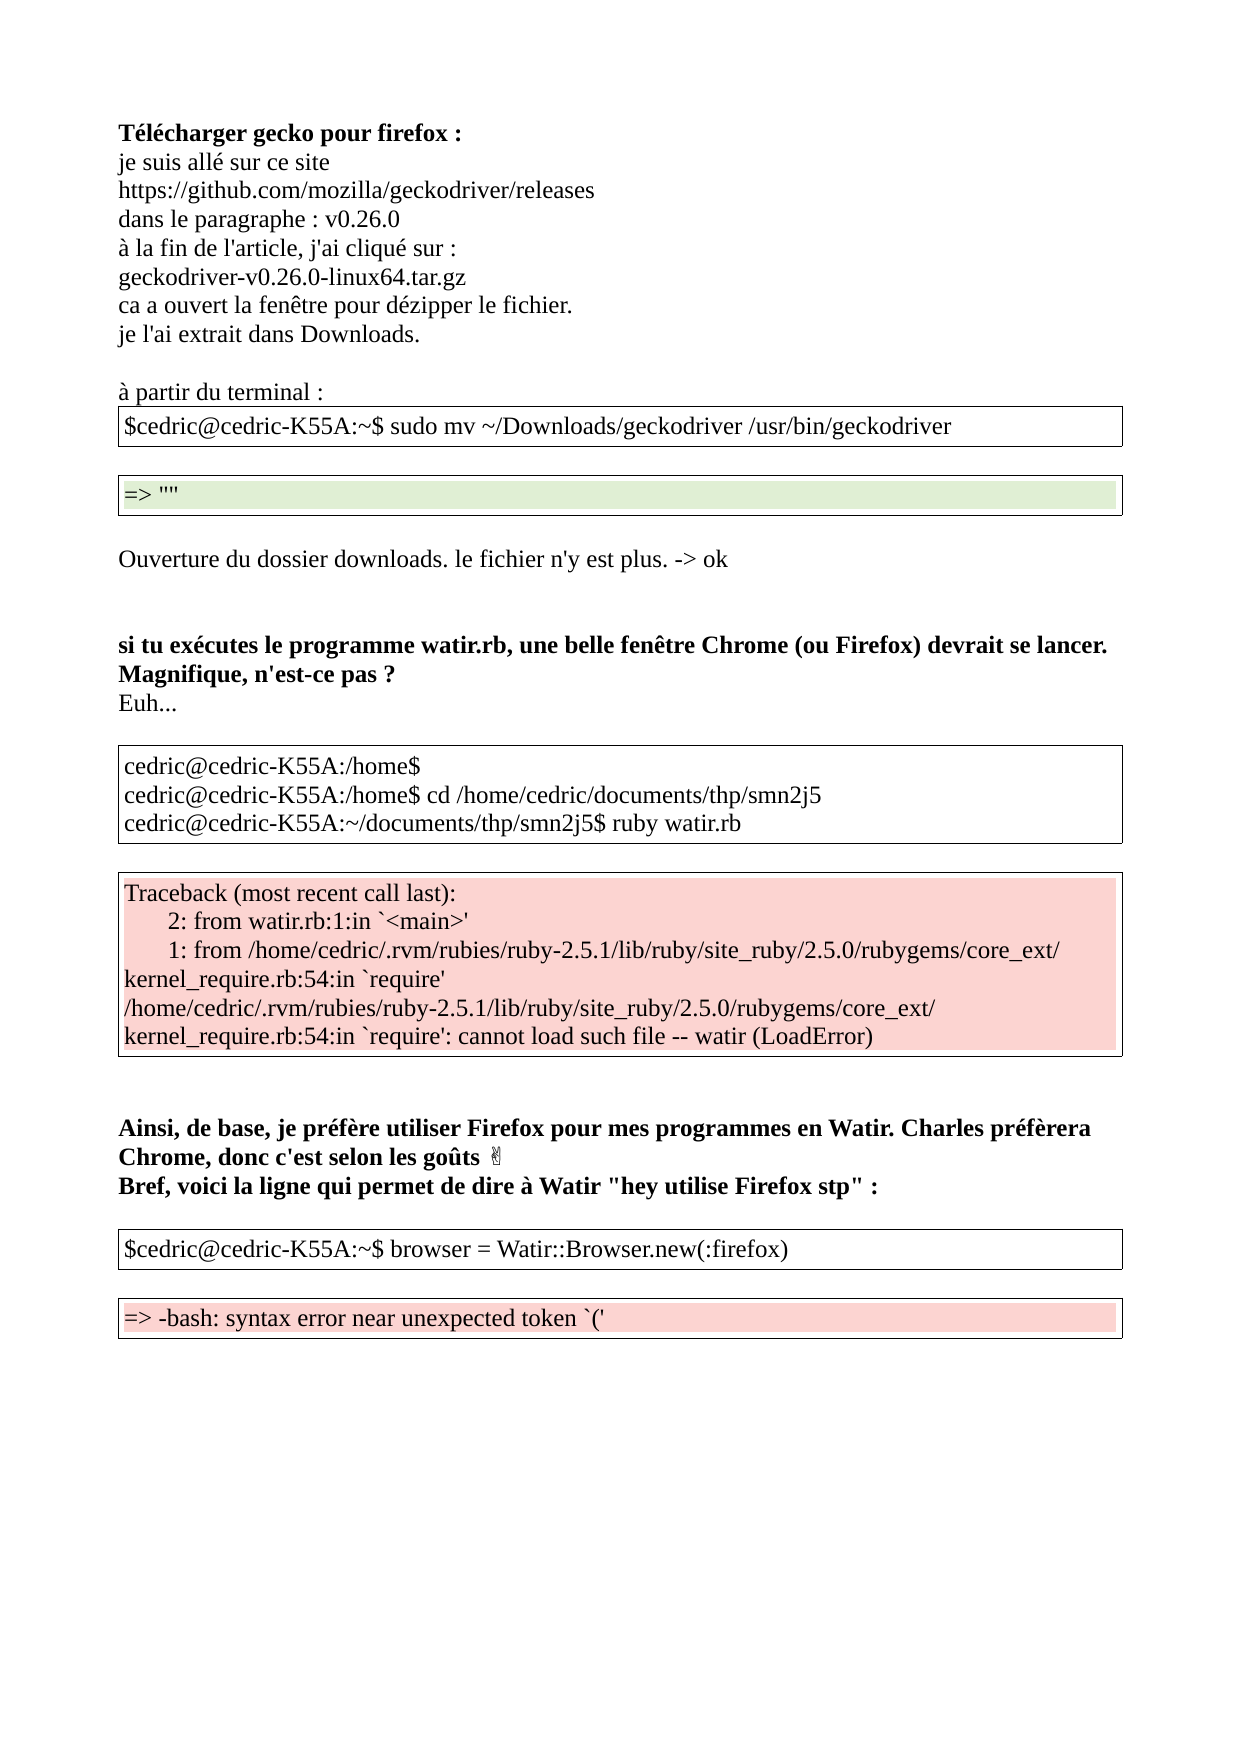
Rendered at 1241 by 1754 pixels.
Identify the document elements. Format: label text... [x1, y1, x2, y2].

text geckodriver-v0.26.0-linux64.tar.gz [118, 262, 1122, 291]
table_header $cedric@cedric-K55A:~$ browser = Watir::Browser.new(:firefox) [119, 1230, 1122, 1269]
text Télécharger gecko pour firefox : [118, 118, 1122, 147]
text Ainsi, de base, je préfère utiliser Firefox pour mes programmes en Watir. Charles préfèrera Chrome, donc c'est selon les goûts ✌️ Bref, voici la ligne qui permet de dire à Watir "hey utilise Firefox stp" : [118, 1113, 1122, 1200]
text Euh... [118, 688, 1122, 716]
text je suis allé sur ce site [118, 147, 1122, 176]
text Ouverture du dossier downloads. le fichier n'y est plus. -> ok [118, 544, 1122, 573]
table_header Traceback (most recent call last): 2: from watir.rb:1:in `<main>' 1: from /home/cedric/.rvm/rubies/ruby-2.5.1/lib/ruby/site_ruby/2.5.0/rubygems/core_ext/kernel_require.rb:54:in `require' /home/cedric/.rvm/rubies/ruby-2.5.1/lib/ruby/site_ruby/2.5.0/rubygems/core_ext/kernel_require.rb:54:in `require': cannot load such file -- watir (LoadError) [119, 873, 1122, 1056]
text ca a ouvert la fenêtre pour dézipper le fichier. [118, 291, 1122, 319]
table_header => "" [119, 476, 1122, 515]
table_header => -bash: syntax error near unexpected token `(' [119, 1299, 1122, 1338]
table_header cedric@cedric-K55A:/home$ cedric@cedric-K55A:/home$ cd /home/cedric/documents/thp/smn2j5 cedric@cedric-K55A:~/documents/thp/smn2j5$ ruby watir.rb [119, 746, 1122, 843]
text dans le paragraphe : v0.26.0 [118, 204, 1122, 233]
text si tu exécutes le programme watir.rb, une belle fenêtre Chrome (ou Firefox) devrait se lancer. Magnifique, n'est-ce pas ? [118, 630, 1122, 688]
table_header $cedric@cedric-K55A:~$ sudo mv ~/Downloads/geckodriver /usr/bin/geckodriver [119, 407, 1122, 446]
text je l'ai extrait dans Downloads. [118, 319, 1122, 348]
text à partir du terminal : [118, 377, 1122, 406]
text https://github.com/mozilla/geckodriver/releases [118, 176, 1122, 204]
text à la fin de l'article, j'ai cliqué sur : [118, 233, 1122, 262]
